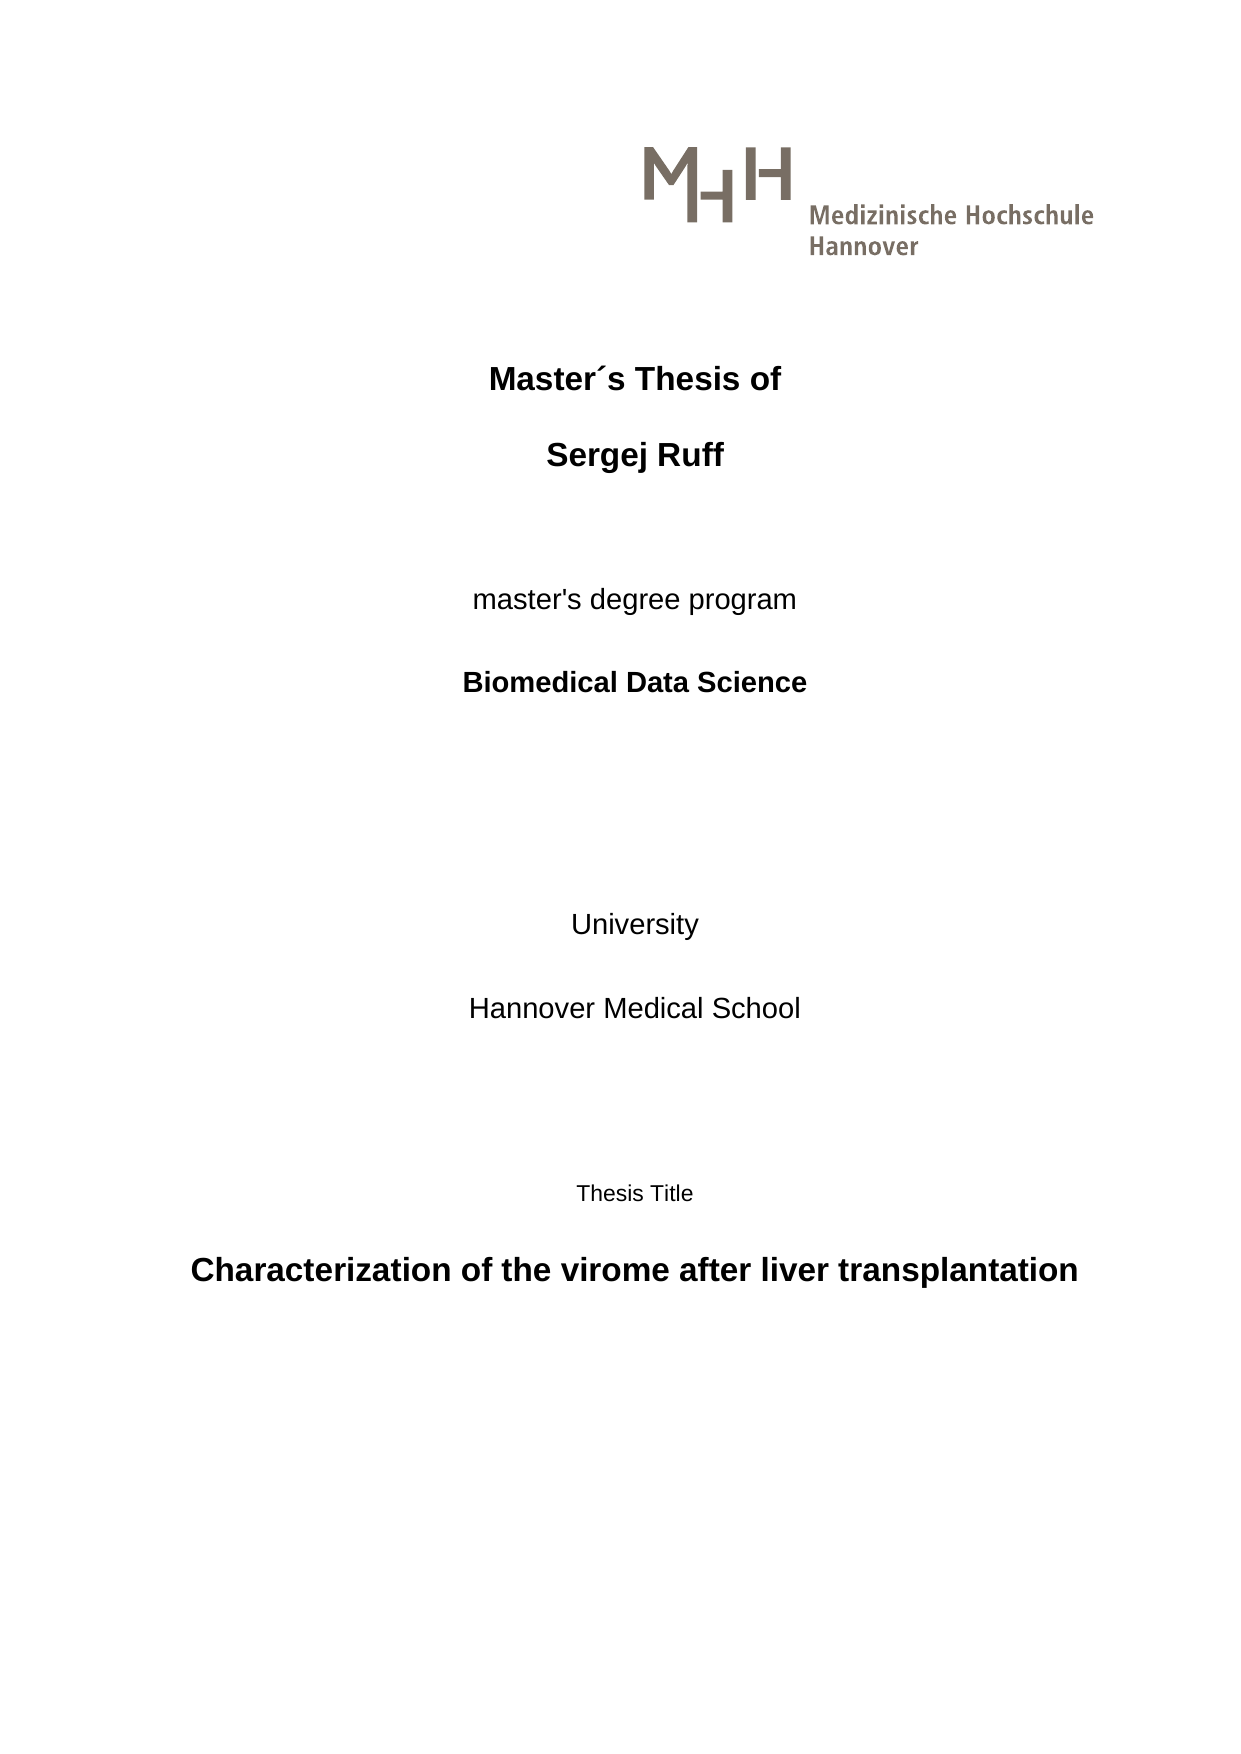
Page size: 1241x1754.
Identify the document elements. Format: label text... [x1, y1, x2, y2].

text Characterization of the virome after liver transplantation [177, 1249, 1092, 1288]
list University [177, 907, 1092, 941]
text Hannover Medical School [177, 991, 1092, 1024]
list Sergej Ruff [177, 435, 1092, 474]
text Biomedical Data Science [177, 665, 1092, 699]
text master's degree program [177, 582, 1092, 615]
list Master´s Thesis of [177, 358, 1092, 397]
list Thesis Title [177, 1180, 1092, 1207]
